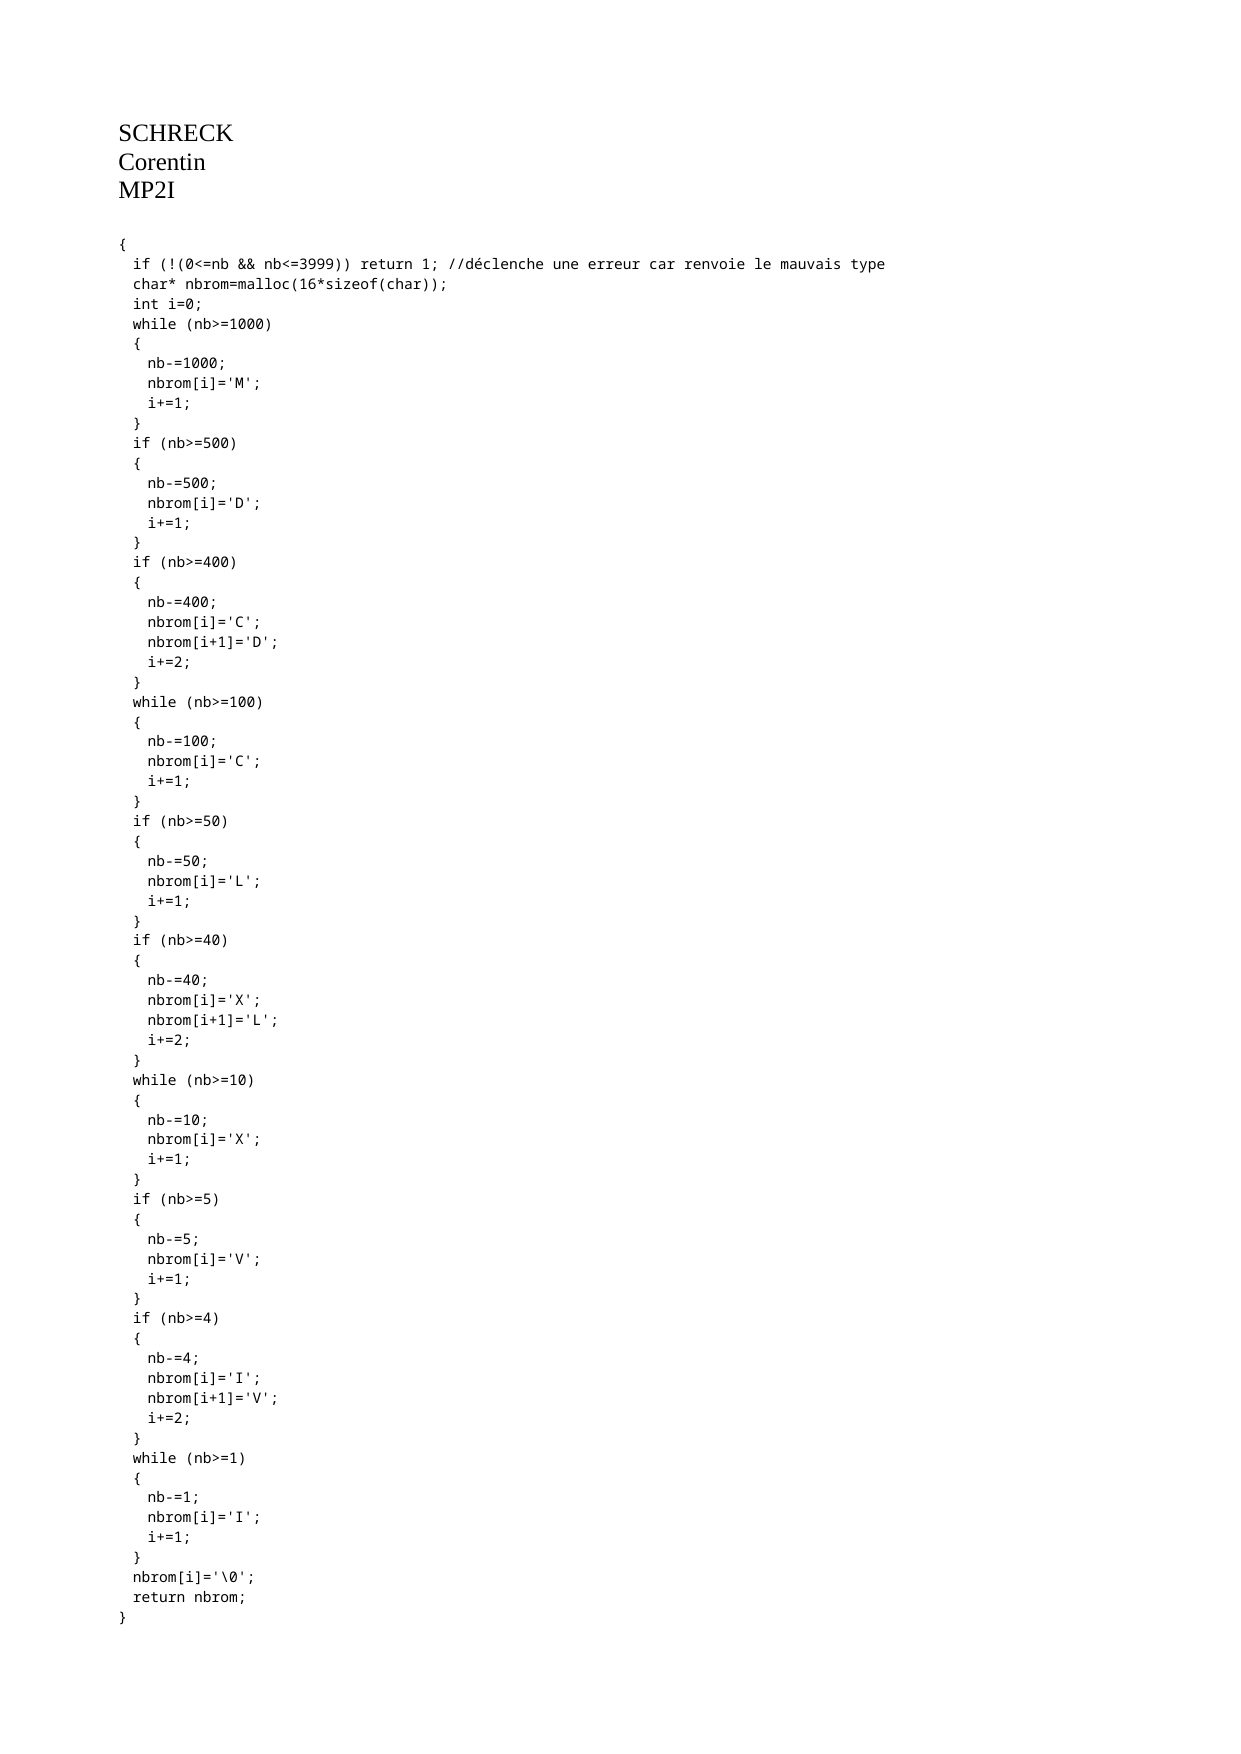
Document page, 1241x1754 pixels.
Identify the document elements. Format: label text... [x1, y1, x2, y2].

text nb-=40; [118, 970, 1122, 990]
text } [118, 672, 1122, 691]
text if (nb>=5) [118, 1189, 1122, 1209]
text nb-=5; [118, 1229, 1122, 1248]
text } [118, 1049, 1122, 1069]
text { [118, 1209, 1122, 1229]
text } [118, 1288, 1122, 1308]
text nbrom[i]='I'; [118, 1507, 1122, 1527]
text if (!(0<=nb && nb<=3999)) return 1; //déclenche une erreur car renvoie le mauvais type [118, 254, 1122, 274]
text nb-=100; [118, 731, 1122, 751]
text if (nb>=500) [118, 433, 1122, 453]
text nbrom[i]='L'; [118, 871, 1122, 890]
text if (nb>=50) [118, 811, 1122, 831]
text nb-=10; [118, 1109, 1122, 1129]
text { [118, 333, 1122, 353]
text { [118, 1089, 1122, 1109]
text nbrom[i]='\0'; [118, 1567, 1122, 1587]
text i+=1; [118, 512, 1122, 532]
text return nbrom; [118, 1587, 1122, 1607]
text if (nb>=4) [118, 1308, 1122, 1328]
text i+=1; [118, 890, 1122, 910]
text } [118, 910, 1122, 930]
text } [118, 1607, 1122, 1627]
text { [118, 453, 1122, 473]
text char* nbrom=malloc(16*sizeof(char)); [118, 274, 1122, 293]
text nbrom[i]='I'; [118, 1368, 1122, 1388]
text nb-=400; [118, 592, 1122, 612]
text { [118, 950, 1122, 970]
text i+=1; [118, 1149, 1122, 1169]
text nbrom[i]='V'; [118, 1248, 1122, 1268]
text i+=2; [118, 1408, 1122, 1428]
text nb-=4; [118, 1348, 1122, 1368]
text while (nb>=1000) [118, 313, 1122, 333]
text nbrom[i]='C'; [118, 751, 1122, 771]
text if (nb>=400) [118, 552, 1122, 572]
text i+=2; [118, 1030, 1122, 1049]
text i+=1; [118, 771, 1122, 791]
text } [118, 532, 1122, 552]
text nbrom[i]='C'; [118, 612, 1122, 632]
text } [118, 1428, 1122, 1447]
text nbrom[i+1]='V'; [118, 1388, 1122, 1408]
text nbrom[i]='M'; [118, 373, 1122, 393]
text } [118, 413, 1122, 433]
text nb-=1000; [118, 353, 1122, 373]
text while (nb>=10) [118, 1069, 1122, 1089]
text nbrom[i]='X'; [118, 1129, 1122, 1149]
text int i=0; [118, 293, 1122, 313]
text } [118, 1169, 1122, 1189]
text { [118, 1467, 1122, 1487]
text i+=2; [118, 652, 1122, 672]
text if (nb>=40) [118, 930, 1122, 950]
text nbrom[i]='X'; [118, 990, 1122, 1010]
text i+=1; [118, 393, 1122, 413]
text { [118, 234, 1122, 254]
text nb-=500; [118, 473, 1122, 492]
text { [118, 831, 1122, 851]
text while (nb>=100) [118, 691, 1122, 711]
text nbrom[i+1]='L'; [118, 1010, 1122, 1030]
text { [118, 1328, 1122, 1348]
text nb-=50; [118, 851, 1122, 871]
text i+=1; [118, 1268, 1122, 1288]
text } [118, 791, 1122, 811]
text i+=1; [118, 1527, 1122, 1547]
text while (nb>=1) [118, 1447, 1122, 1467]
text } [118, 1547, 1122, 1567]
text nbrom[i+1]='D'; [118, 632, 1122, 652]
text { [118, 711, 1122, 731]
text nbrom[i]='D'; [118, 492, 1122, 512]
text nb-=1; [118, 1487, 1122, 1507]
text { [118, 572, 1122, 592]
